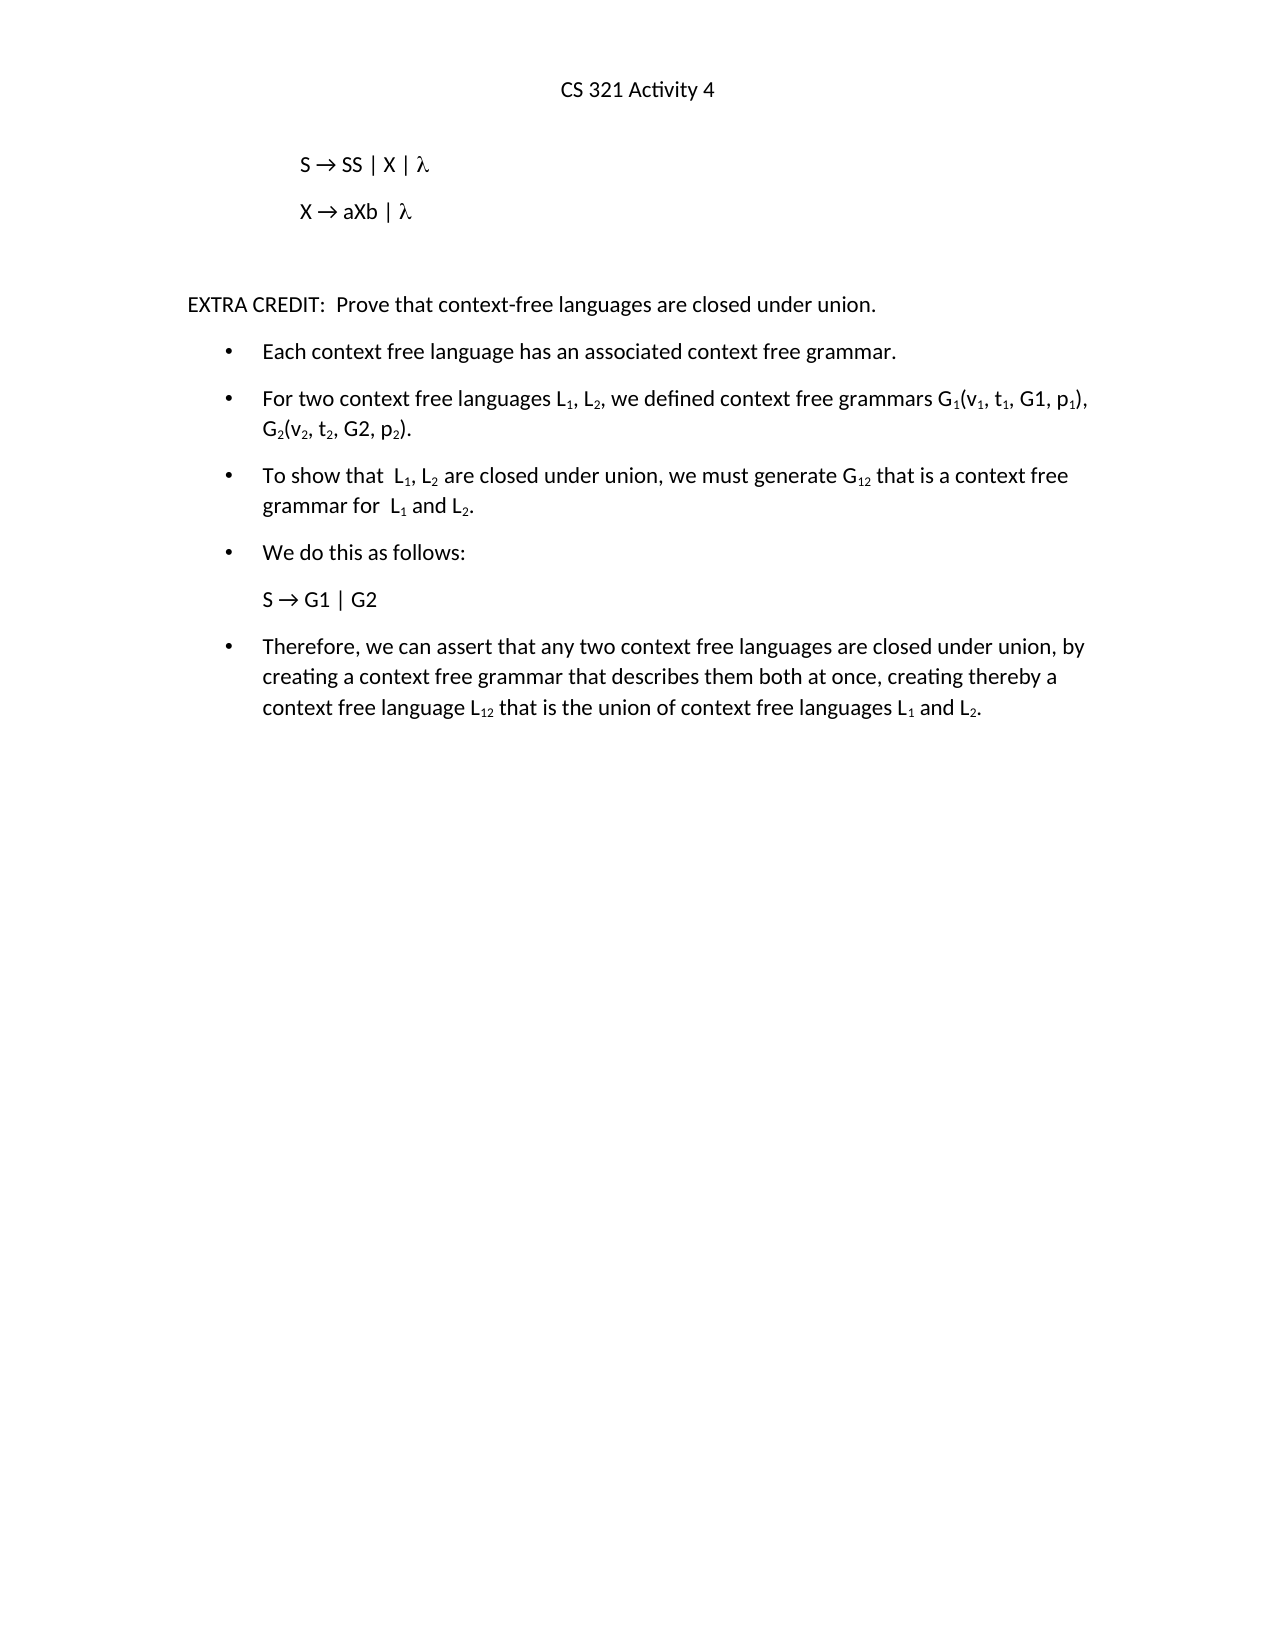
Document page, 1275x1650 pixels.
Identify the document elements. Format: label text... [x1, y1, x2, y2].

list For two context free languages L1, L2, we defined context free grammars G1(v1, t1, G1, p1), G2(v2, t2, G2, p2). [225, 384, 1125, 443]
text EXTRA CREDIT: Prove that context-free languages are closed under union. [187, 291, 1125, 319]
list We do this as follows: [225, 538, 1125, 567]
list Therefore, we can assert that any two context free languages are closed under union, by creating a context free grammar that describes them both at once, creating thereby a context free language L12 that is the union of context free languages L1 and L2. [225, 632, 1125, 721]
text X → aXb |  [187, 197, 1125, 225]
list S → G1 | G2 [225, 585, 1125, 613]
list Each context free language has an associated context free grammar. [225, 337, 1125, 366]
text S → SS | X |  [187, 150, 1125, 178]
list To show that L1, L2 are closed under union, we must generate G12 that is a context free grammar for L1 and L2. [225, 461, 1125, 520]
